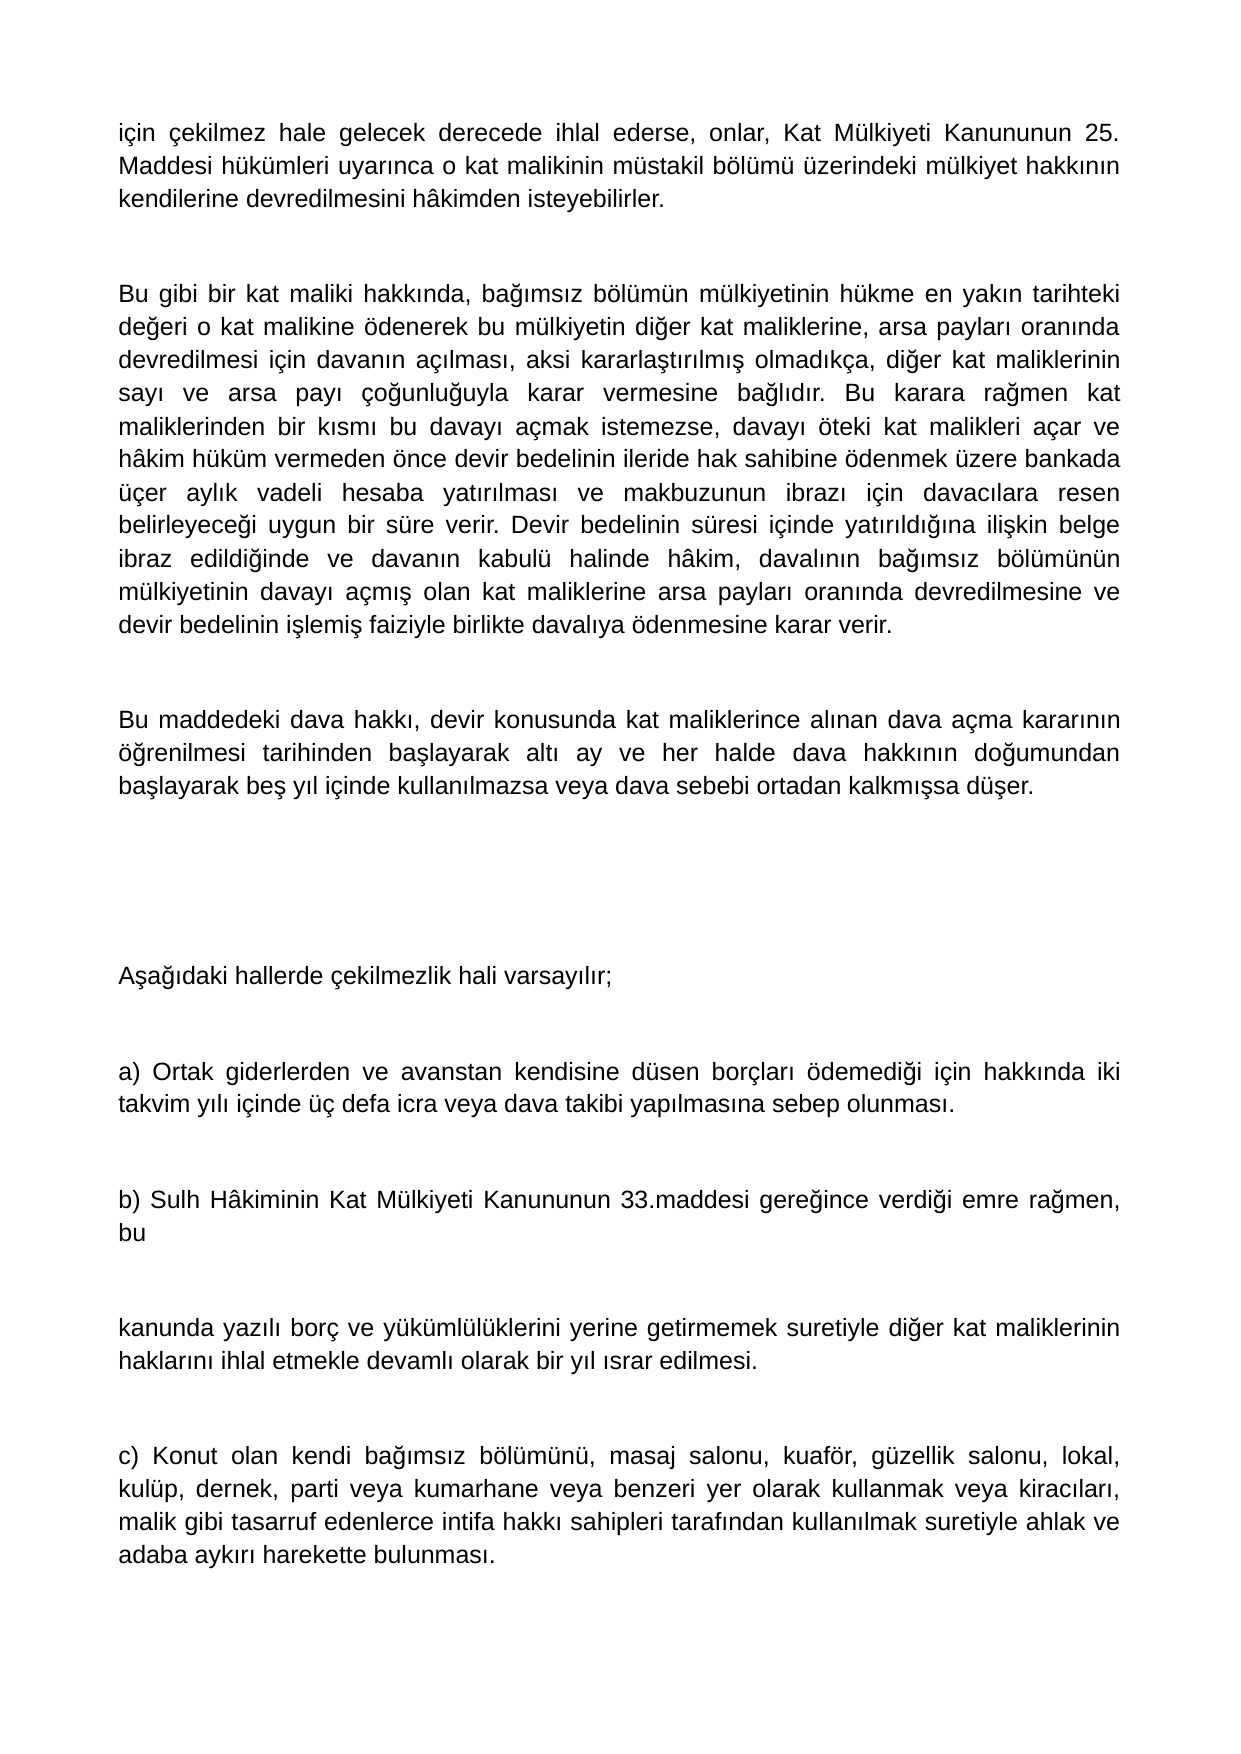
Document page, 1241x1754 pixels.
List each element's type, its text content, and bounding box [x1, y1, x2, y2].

text kanunda yazılı borç ve yükümlülüklerini yerine getirmemek suretiyle diğer kat maliklerinin haklarını ihlal etmekle devamlı olarak bir yıl ısrar edilmesi. [118, 1313, 1122, 1375]
text Bu gibi bir kat maliki hakkında, bağımsız bölümün mülkiyetinin hükme en yakın tarihteki değeri o kat malikine ödenerek bu mülkiyetin diğer kat maliklerine, arsa payları oranında devredilmesi için davanın açılması, aksi kararlaştırılmış olmadıkça, diğer kat maliklerinin sayı ve arsa payı çoğunluğuyla karar vermesine bağlıdır. Bu karara rağmen kat maliklerinden bir kısmı bu davayı açmak istemezse, davayı öteki kat malikleri açar ve hâkim hüküm vermeden önce devir bedelinin ileride hak sahibine ödenmek üzere bankada üçer aylık vadeli hesaba yatırılması ve makbuzunun ibrazı için davacılara resen belirleyeceği uygun bir süre verir. Devir bedelinin süresi içinde yatırıldığına ilişkin belge ibraz edildiğinde ve davanın kabulü halinde hâkim, davalının bağımsız bölümünün mülkiyetinin davayı açmış olan kat maliklerine arsa payları oranında devredilmesine ve devir bedelinin işlemiş faiziyle birlikte davalıya ödenmesine karar verir. [118, 279, 1122, 638]
text Bu maddedeki dava hakkı, devir konusunda kat maliklerince alınan dava açma kararının öğrenilmesi tarihinden başlayarak altı ay ve her halde dava hakkının doğumundan başlayarak beş yıl içinde kullanılmazsa veya dava sebebi ortadan kalkmışsa düşer. [118, 705, 1122, 799]
text b) Sulh Hâkiminin Kat Mülkiyeti Kanununun 33.maddesi gereğince verdiği emre rağmen, bu [118, 1185, 1122, 1246]
text için çekilmez hale gelecek derecede ihlal ederse, onlar, Kat Mülkiyeti Kanununun 25. Maddesi hükümleri uyarınca o kat malikinin müstakil bölümü üzerindeki mülkiyet hakkının kendilerine devredilmesini hâkimden isteyebilirler. [118, 118, 1122, 213]
text a) Ortak giderlerden ve avanstan kendisine düsen borçları ödemediği için hakkında iki takvim yılı içinde üç defa icra veya dava takibi yapılmasına sebep olunması. [118, 1056, 1122, 1118]
text c) Konut olan kendi bağımsız bölümünü, masaj salonu, kuaför, güzellik salonu, lokal, kulüp, dernek, parti veya kumarhane veya benzeri yer olarak kullanmak veya kiracıları, malik gibi tasarruf edenlerce intifa hakkı sahipleri tarafından kullanılmak suretiyle ahlak ve adaba aykırı harekette bulunması. [118, 1441, 1122, 1569]
text Aşağıdaki hallerde çekilmezlik hali varsayılır; [118, 961, 1122, 990]
